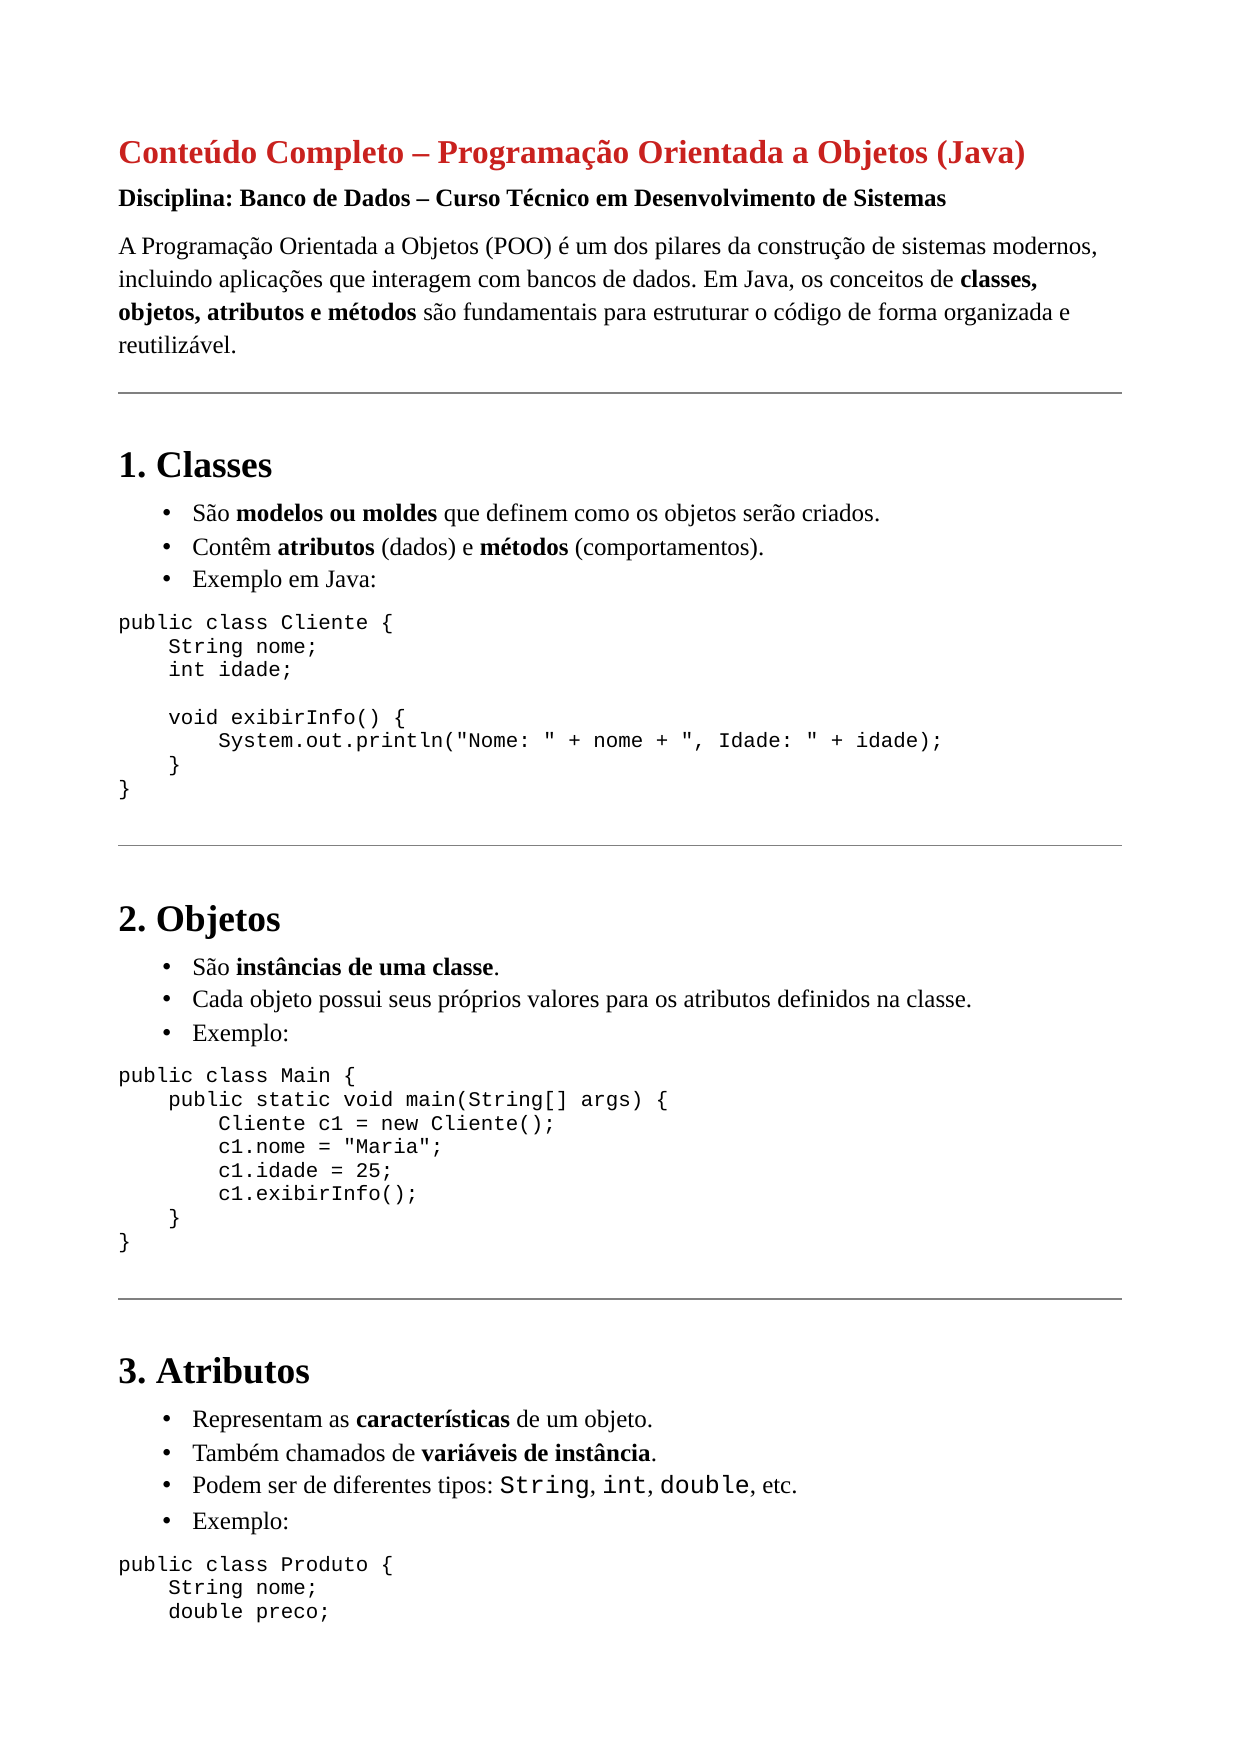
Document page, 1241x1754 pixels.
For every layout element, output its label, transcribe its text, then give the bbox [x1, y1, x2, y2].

text public class Main { [118, 1065, 1122, 1089]
list São modelos ou moldes que definem como os objetos serão criados. [162, 498, 1122, 527]
subtitle 3. Atributos [118, 1349, 1122, 1392]
text } [118, 754, 1122, 778]
list Cada objeto possui seus próprios valores para os atributos definidos na classe. [162, 984, 1122, 1013]
text Cliente c1 = new Cliente(); [118, 1112, 1122, 1136]
text public static void main(String[] args) { [118, 1089, 1122, 1112]
list Exemplo: [162, 1506, 1122, 1535]
text System.out.println("Nome: " + nome + ", Idade: " + idade); [118, 730, 1122, 754]
text String nome; [118, 636, 1122, 659]
text c1.exibirInfo(); [118, 1183, 1122, 1207]
subtitle Conteúdo Completo – Programação Orientada a Objetos (Java) [118, 133, 1122, 171]
text public class Produto { [118, 1554, 1122, 1577]
text A Programação Orientada a Objetos (POO) é um dos pilares da construção de sistemas modernos, incluindo aplicações que interagem com bancos de dados. Em Java, os conceitos de classes, objetos, atributos e métodos são fundamentais para estruturar o código de forma organizada e reutilizável. [118, 231, 1122, 359]
text public class Cliente { [118, 612, 1122, 636]
text Disciplina: Banco de Dados – Curso Técnico em Desenvolvimento de Sistemas [118, 183, 1122, 212]
subtitle 2. Objetos [118, 896, 1122, 939]
list Representam as características de um objeto. [162, 1404, 1122, 1433]
list Também chamados de variáveis de instância. [162, 1438, 1122, 1466]
list São instâncias de uma classe. [162, 952, 1122, 980]
subtitle 1. Classes [118, 443, 1122, 486]
text c1.nome = "Maria"; [118, 1136, 1122, 1160]
text void exibirInfo() { [118, 707, 1122, 730]
text String nome; [118, 1577, 1122, 1601]
list Podem ser de diferentes tipos: String, int, double, etc. [162, 1471, 1122, 1501]
text } [118, 1207, 1122, 1231]
text } [118, 778, 1122, 801]
text } [118, 1231, 1122, 1254]
list Contêm atributos (dados) e métodos (comportamentos). [162, 532, 1122, 560]
text c1.idade = 25; [118, 1160, 1122, 1183]
list Exemplo em Java: [162, 564, 1122, 593]
text double preco; [118, 1601, 1122, 1624]
list Exemplo: [162, 1018, 1122, 1046]
text int idade; [118, 659, 1122, 683]
